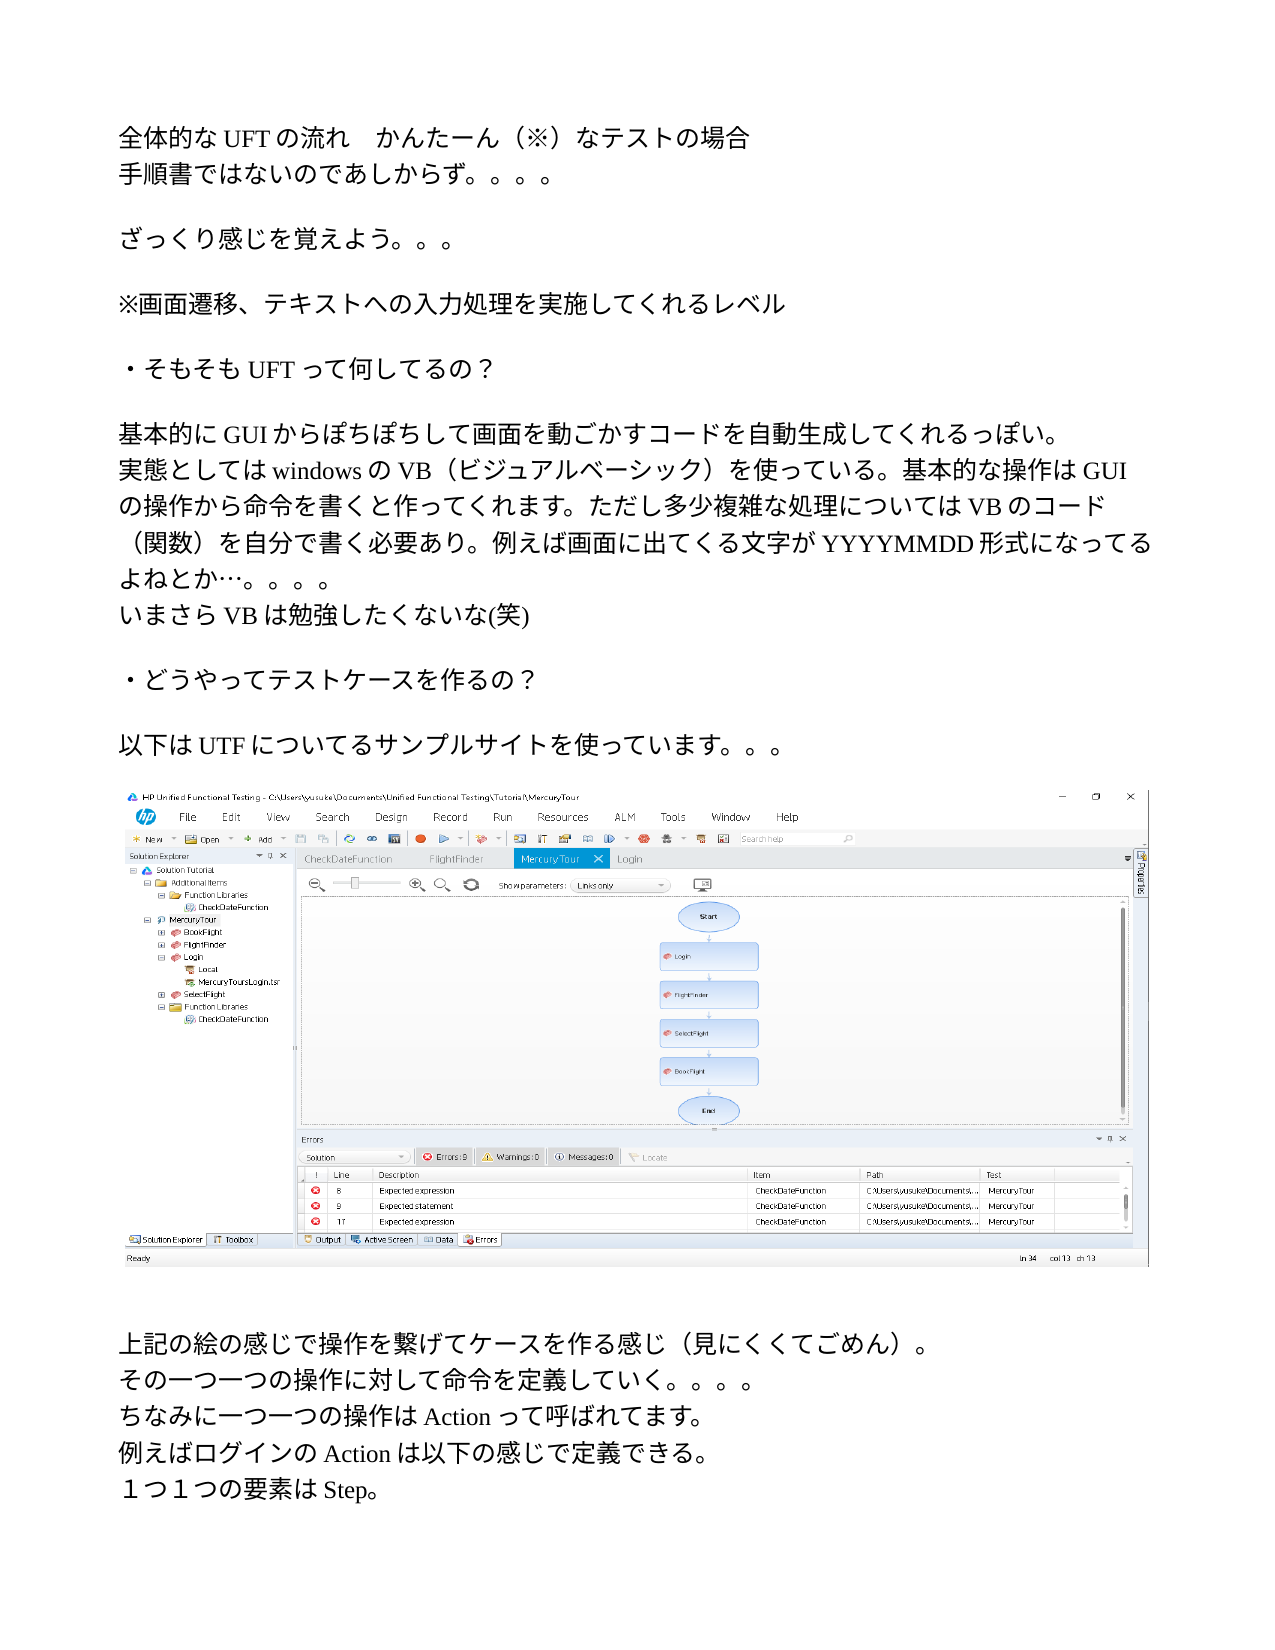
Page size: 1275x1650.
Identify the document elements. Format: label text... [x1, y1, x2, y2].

text いまさらVBは勉強したくないな(笑) [118, 596, 1157, 632]
text ざっくり感じを覚えよう。。。 [118, 219, 1157, 256]
text ちなみに一つ一つの操作はActionって呼ばれてます。 [118, 1397, 1157, 1433]
text 以下はUTFについてるサンプルサイトを使っています。。。 [118, 726, 1157, 762]
text ・そもそもUFTって何してるの？ [118, 349, 1157, 386]
picture [125, 790, 1149, 1267]
text 全体的なUFTの流れ かんたーん（※）なテストの場合 [118, 118, 1157, 154]
text １つ１つの要素はStep。 [118, 1469, 1157, 1506]
text 手順書ではないのであしからず。。。。 [118, 154, 1157, 191]
text 例えばログインのActionは以下の感じで定義できる。 [118, 1433, 1157, 1469]
text 実態としてはwindowsのVB（ビジュアルベーシック）を使っている。基本的な操作はGUIの操作から命令を書くと作ってくれます。ただし多少複雑な処理についてはVBのコード（関数）を自分で書く必要あり。例えば画面に出てくる文字がYYYYMMDD形式になってるよねとか…。。。。 [118, 451, 1157, 596]
text ※画面遷移、テキストへの入力処理を実施してくれるレベル [118, 284, 1157, 321]
text 上記の絵の感じで操作を繋げてケースを作る感じ（見にくくてごめん）。 [118, 1324, 1157, 1361]
text 基本的にGUIからぽちぽちして画面を動ごかすコードを自動生成してくれるっぽい。 [118, 414, 1157, 451]
text ・どうやってテストケースを作るの？ [118, 661, 1157, 697]
text その一つ一つの操作に対して命令を定義していく。。。。 [118, 1361, 1157, 1397]
